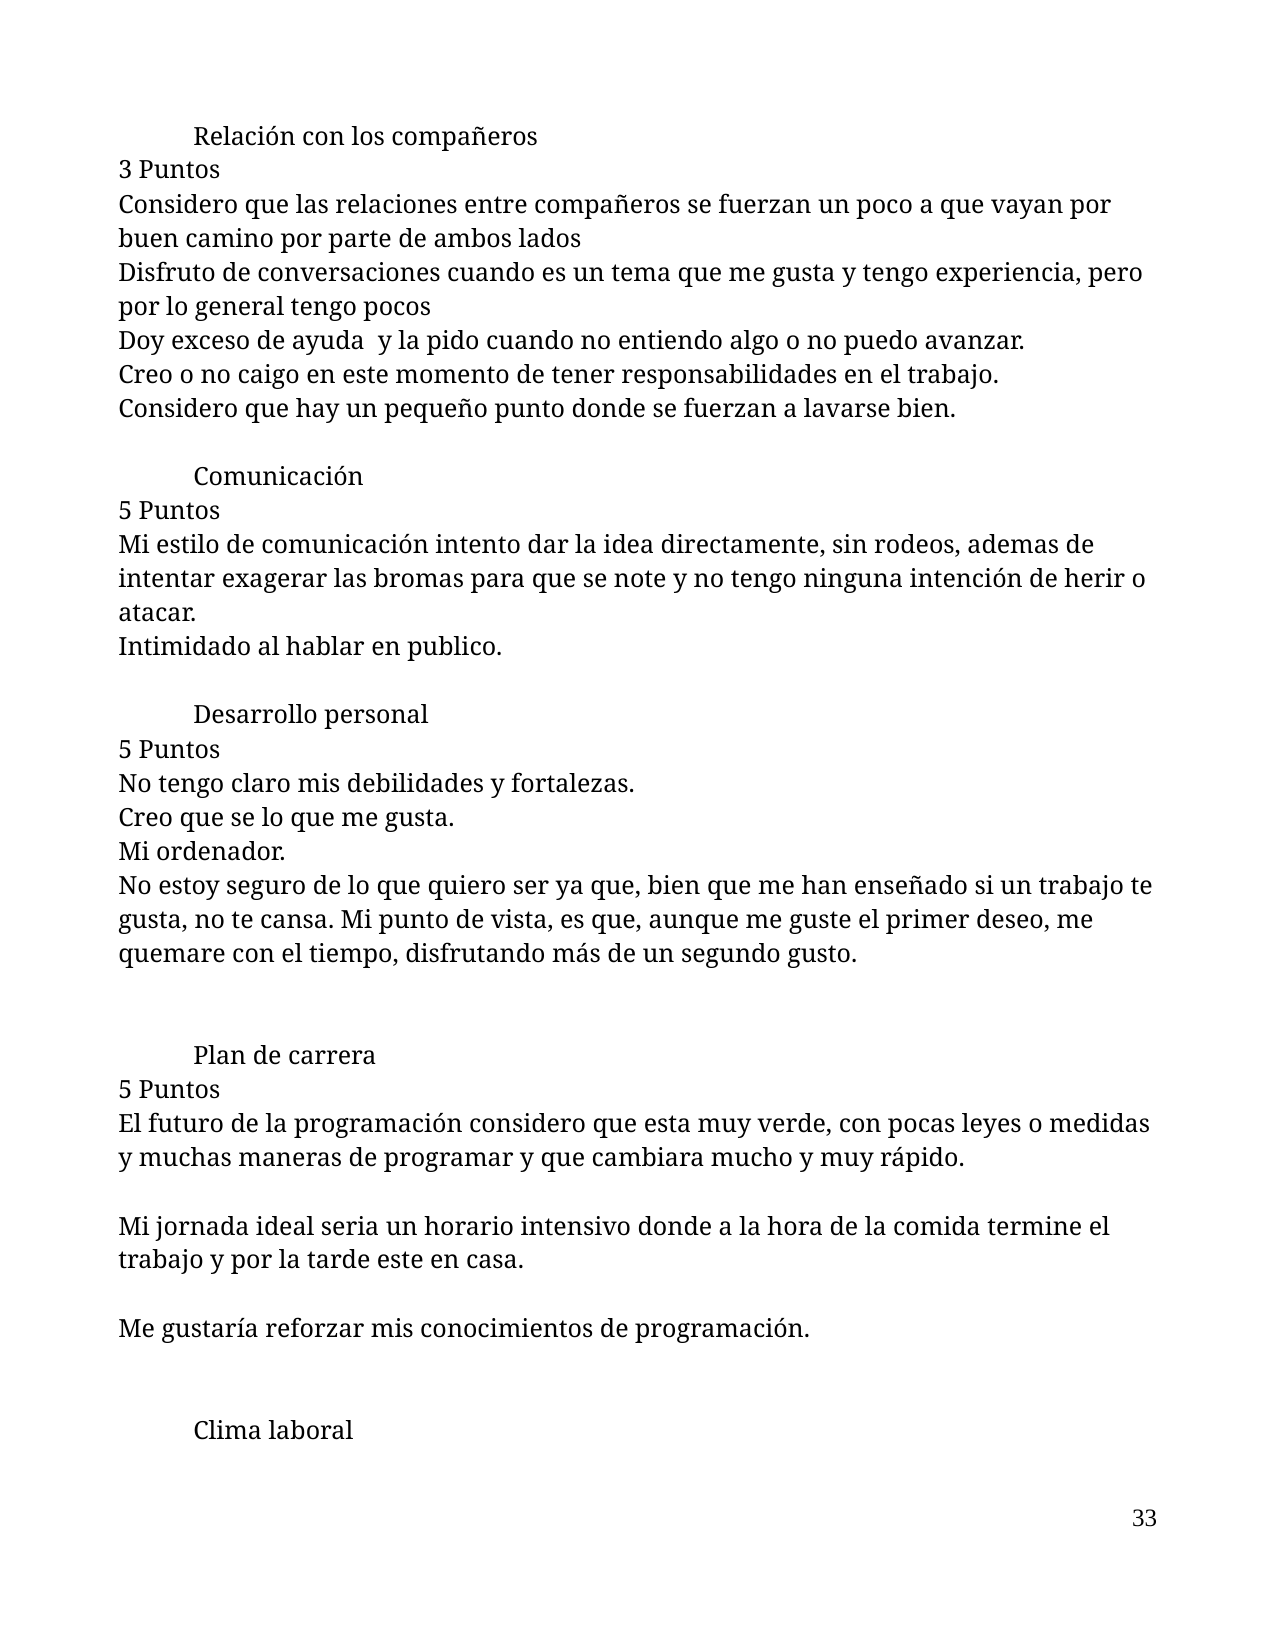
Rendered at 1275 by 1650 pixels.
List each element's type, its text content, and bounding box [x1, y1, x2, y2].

text Clima laboral [118, 1412, 1157, 1447]
text Mi ordenador. [118, 833, 1157, 867]
text Desarrollo personal [118, 697, 1157, 731]
text 5 Puntos [118, 1072, 1157, 1106]
text Mi estilo de comunicación intento dar la idea directamente, sin rodeos, ademas de intentar exagerar las bromas para que se note y no tengo ninguna intención de herir o atacar. [118, 527, 1157, 629]
text Considero que hay un pequeño punto donde se fuerzan a lavarse bien. [118, 391, 1157, 425]
text Creo que se lo que me gusta. [118, 799, 1157, 833]
text 5 Puntos [118, 731, 1157, 765]
text Me gustaría reforzar mis conocimientos de programación. [118, 1310, 1157, 1344]
text Disfruto de conversaciones cuando es un tema que me gusta y tengo experiencia, pero por lo general tengo pocos [118, 254, 1157, 322]
text El futuro de la programación considero que esta muy verde, con pocas leyes o medidas y muchas maneras de programar y que cambiara mucho y muy rápido. [118, 1106, 1157, 1174]
text 5 Puntos [118, 493, 1157, 527]
text Plan de carrera [118, 1038, 1157, 1072]
text Comunicación [118, 459, 1157, 493]
text Doy exceso de ayuda y la pido cuando no entiendo algo o no puedo avanzar. [118, 322, 1157, 357]
text Mi jornada ideal seria un horario intensivo donde a la hora de la comida termine el trabajo y por la tarde este en casa. [118, 1208, 1157, 1276]
text 3 Puntos [118, 152, 1157, 186]
text No estoy seguro de lo que quiero ser ya que, bien que me han enseñado si un trabajo te gusta, no te cansa. Mi punto de vista, es que, aunque me guste el primer deseo, me quemare con el tiempo, disfrutando más de un segundo gusto. [118, 867, 1157, 970]
text Intimidado al hablar en publico. [118, 629, 1157, 663]
text No tengo claro mis debilidades y fortalezas. [118, 765, 1157, 799]
text Relación con los compañeros [118, 118, 1157, 152]
text Considero que las relaciones entre compañeros se fuerzan un poco a que vayan por buen camino por parte de ambos lados [118, 186, 1157, 254]
text Creo o no caigo en este momento de tener responsabilidades en el trabajo. [118, 357, 1157, 391]
